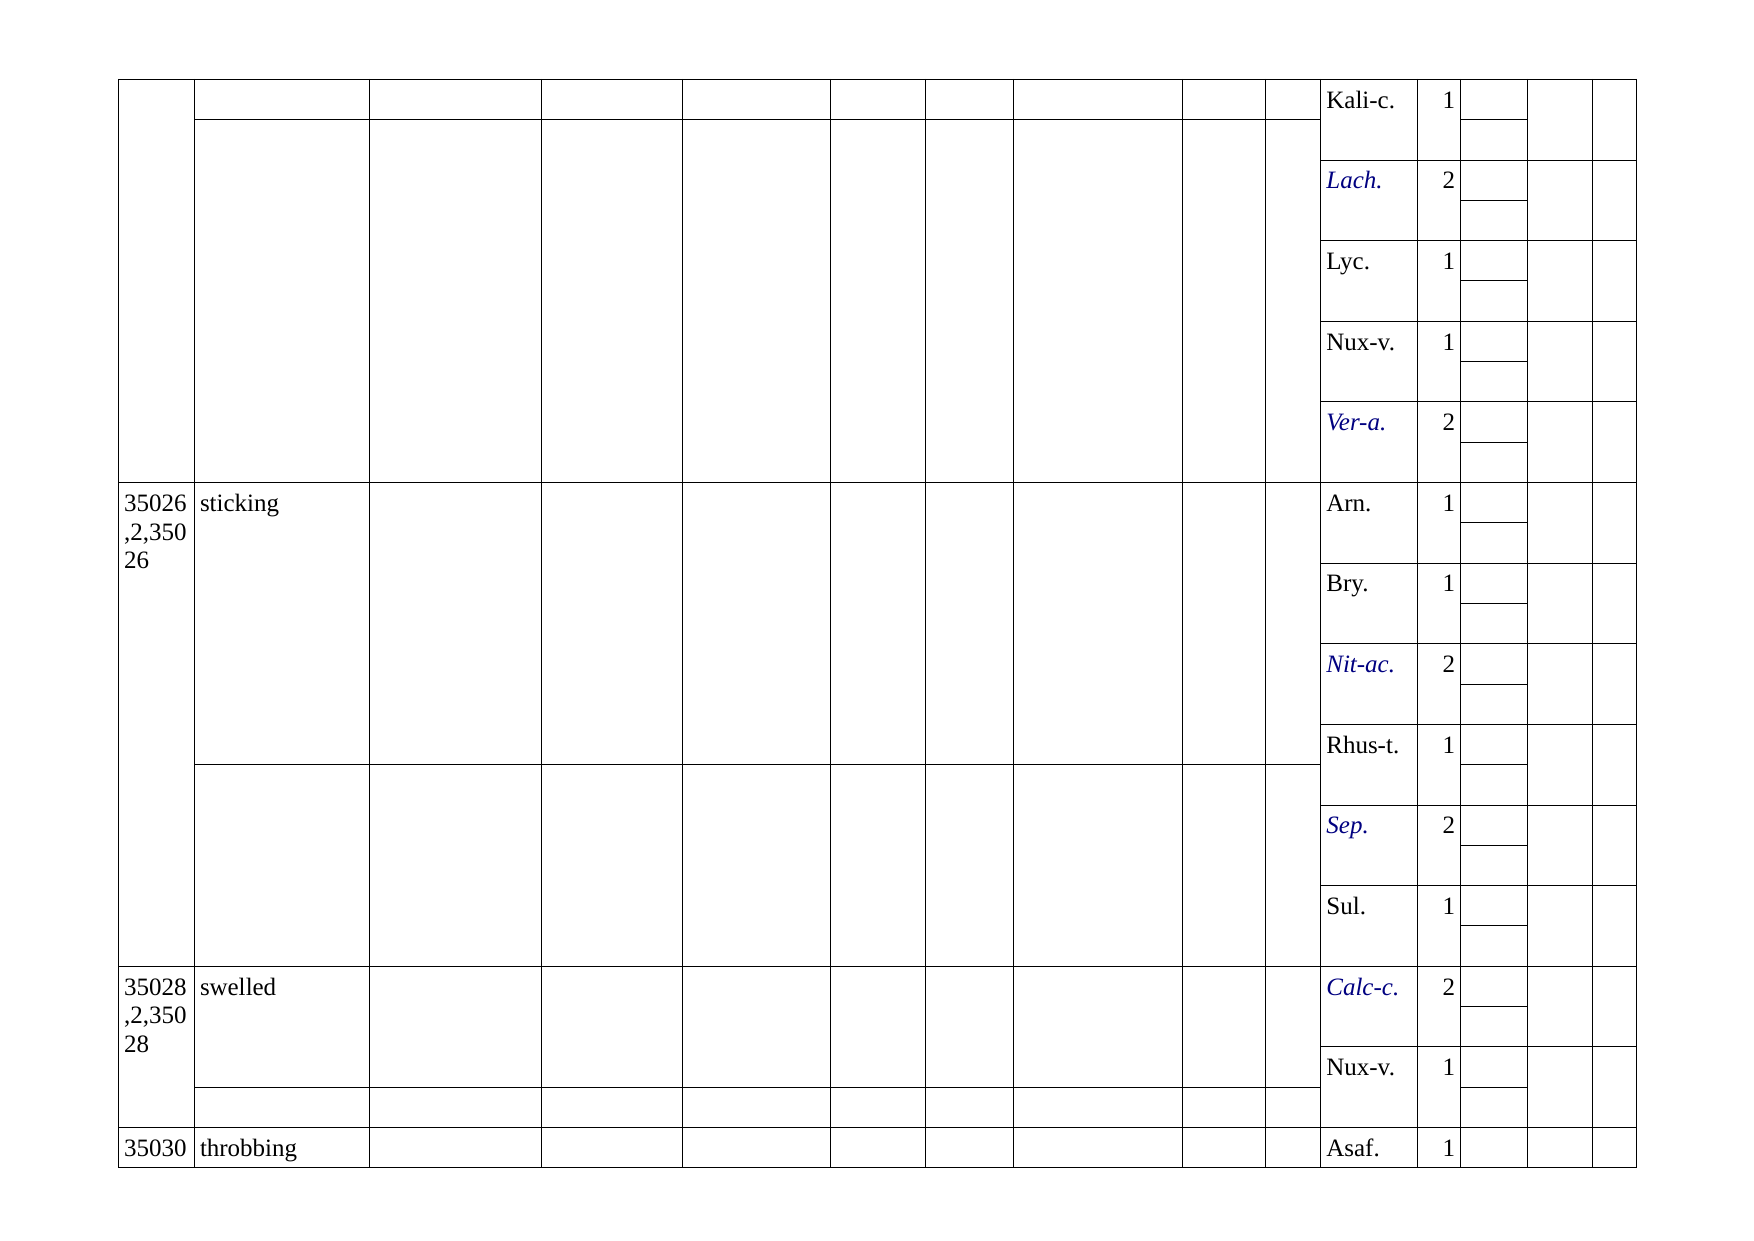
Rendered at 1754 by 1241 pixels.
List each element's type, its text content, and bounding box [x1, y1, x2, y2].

table_cell 2 [1418, 402, 1460, 482]
table_cell [1528, 322, 1592, 401]
table_cell [1461, 886, 1527, 925]
table_cell [1528, 644, 1592, 724]
table_cell [683, 967, 830, 1087]
table_cell [831, 80, 925, 119]
table_cell [1266, 483, 1320, 764]
table_cell [683, 765, 830, 966]
table_cell 1 [1418, 483, 1460, 563]
table_cell [370, 1088, 541, 1127]
table_cell 1 [1418, 1128, 1460, 1167]
table_cell [1461, 564, 1527, 603]
table_cell [1528, 806, 1592, 885]
table_cell [1266, 120, 1320, 482]
table_cell Sul. [1321, 886, 1417, 966]
table_cell Calc-c. [1321, 967, 1417, 1046]
table_cell [831, 1128, 925, 1167]
table_cell [683, 1128, 830, 1167]
table_cell 1 [1418, 1047, 1460, 1127]
table_cell [1593, 1047, 1636, 1127]
table_cell [370, 80, 541, 119]
table_cell [1461, 1088, 1527, 1127]
table_cell [1461, 725, 1527, 764]
table_cell [1593, 967, 1636, 1046]
table_cell Nux-v. [1321, 322, 1417, 401]
table_cell [1461, 523, 1527, 563]
table_cell [1014, 1128, 1182, 1167]
table_cell 1 [1418, 241, 1460, 321]
table_cell [195, 765, 369, 966]
table_cell 1 [1418, 80, 1460, 159]
table_cell [1528, 483, 1592, 563]
table_cell [1461, 1007, 1527, 1046]
table_cell [926, 1128, 1013, 1167]
table_cell [1461, 120, 1527, 159]
table_cell [1528, 1128, 1592, 1167]
table_cell [1461, 765, 1527, 804]
table_cell [1461, 644, 1527, 683]
table_cell [1461, 161, 1527, 200]
table_cell [1528, 725, 1592, 804]
table_cell 1 [1418, 564, 1460, 643]
table_cell [542, 765, 682, 966]
table_cell [1014, 80, 1182, 119]
table_cell [1593, 161, 1636, 240]
table_cell 35030 [119, 1128, 194, 1167]
table_cell sticking [195, 483, 369, 764]
table_cell 2 [1418, 644, 1460, 724]
table_cell [926, 483, 1013, 764]
table_cell [1461, 402, 1527, 442]
table_cell [370, 1128, 541, 1167]
table_cell Rhus-t. [1321, 725, 1417, 804]
table_cell [195, 80, 369, 119]
table_cell [1461, 846, 1527, 885]
table_cell [1266, 967, 1320, 1087]
table_cell [1266, 1128, 1320, 1167]
table_cell [1266, 1088, 1320, 1127]
table_cell [1461, 443, 1527, 482]
table_cell [1593, 644, 1636, 724]
table_cell [1528, 241, 1592, 321]
table_cell [370, 967, 541, 1087]
table_cell [926, 765, 1013, 966]
table_cell [831, 967, 925, 1087]
table_cell [1461, 362, 1527, 401]
table_cell [1461, 926, 1527, 966]
table_cell [1528, 564, 1592, 643]
table_cell [1183, 1088, 1265, 1127]
table_cell [1183, 120, 1265, 482]
table_cell [370, 120, 541, 482]
table_cell [1461, 685, 1527, 724]
table_cell [1014, 765, 1182, 966]
table_cell throbbing [195, 1128, 369, 1167]
table_cell [1528, 402, 1592, 482]
table_cell [195, 1088, 369, 1127]
table_cell [1461, 806, 1527, 845]
table_cell [1461, 483, 1527, 522]
table_cell [1183, 1128, 1265, 1167]
table_cell [831, 765, 925, 966]
table_cell [1593, 483, 1636, 563]
table_cell [542, 1128, 682, 1167]
table_cell [1593, 725, 1636, 804]
table_cell [542, 483, 682, 764]
table_cell [1014, 967, 1182, 1087]
table_cell [831, 483, 925, 764]
table_cell [542, 120, 682, 482]
table_cell 35028,2,35028 [119, 967, 194, 1127]
table_cell [1014, 120, 1182, 482]
table_cell [1461, 967, 1527, 1006]
table_cell [1461, 1128, 1527, 1167]
table_cell 1 [1418, 322, 1460, 401]
table_cell [1461, 241, 1527, 280]
table_cell [1461, 201, 1527, 240]
table_cell 2 [1418, 161, 1460, 240]
table_cell 1 [1418, 886, 1460, 966]
table_cell 1 [1418, 725, 1460, 804]
table_cell [1266, 80, 1320, 119]
table_cell Nit-ac. [1321, 644, 1417, 724]
table_cell Lach. [1321, 161, 1417, 240]
table_cell [683, 483, 830, 764]
table_cell [1528, 80, 1592, 159]
table_cell [1183, 483, 1265, 764]
table_cell [1528, 967, 1592, 1046]
table_cell Bry. [1321, 564, 1417, 643]
table_cell 35026,2,35026 [119, 483, 194, 966]
table_cell [370, 483, 541, 764]
table_cell 2 [1418, 967, 1460, 1046]
table_cell [1183, 967, 1265, 1087]
table_cell [1528, 886, 1592, 966]
table_cell [542, 967, 682, 1087]
table_cell [119, 80, 194, 482]
table_cell [1593, 402, 1636, 482]
table_cell [926, 80, 1013, 119]
table_cell [831, 1088, 925, 1127]
table_cell [1461, 1047, 1527, 1087]
table_cell Lyc. [1321, 241, 1417, 321]
table_cell [1266, 765, 1320, 966]
table_cell [1593, 322, 1636, 401]
table_cell [1528, 161, 1592, 240]
table_cell [926, 1088, 1013, 1127]
table_cell [195, 120, 369, 482]
table_cell [370, 765, 541, 966]
table_cell [926, 120, 1013, 482]
table_cell 2 [1418, 806, 1460, 885]
table_cell [1593, 80, 1636, 159]
table_cell [1593, 1128, 1636, 1167]
table_cell Ver-a. [1321, 402, 1417, 482]
table_cell [542, 80, 682, 119]
table_cell [1183, 80, 1265, 119]
table_cell [1461, 322, 1527, 361]
table_cell [1461, 604, 1527, 643]
table_cell [1461, 281, 1527, 321]
table_cell [1593, 564, 1636, 643]
table_cell [1528, 1047, 1592, 1127]
table_cell [1593, 886, 1636, 966]
table_cell [1593, 806, 1636, 885]
table_cell [1461, 80, 1527, 119]
table_cell swelled [195, 967, 369, 1087]
table_cell Nux-v. [1321, 1047, 1417, 1127]
table_cell [1593, 241, 1636, 321]
table_cell Sep. [1321, 806, 1417, 885]
table_cell [1183, 765, 1265, 966]
table_cell [683, 120, 830, 482]
table_cell Arn. [1321, 483, 1417, 563]
table_cell [1014, 483, 1182, 764]
table_cell [683, 80, 830, 119]
table_cell [683, 1088, 830, 1127]
table_cell [542, 1088, 682, 1127]
table_cell [1014, 1088, 1182, 1127]
table_cell [926, 967, 1013, 1087]
table_cell [831, 120, 925, 482]
table_cell Asaf. [1321, 1128, 1417, 1167]
table_cell Kali-c. [1321, 80, 1417, 159]
